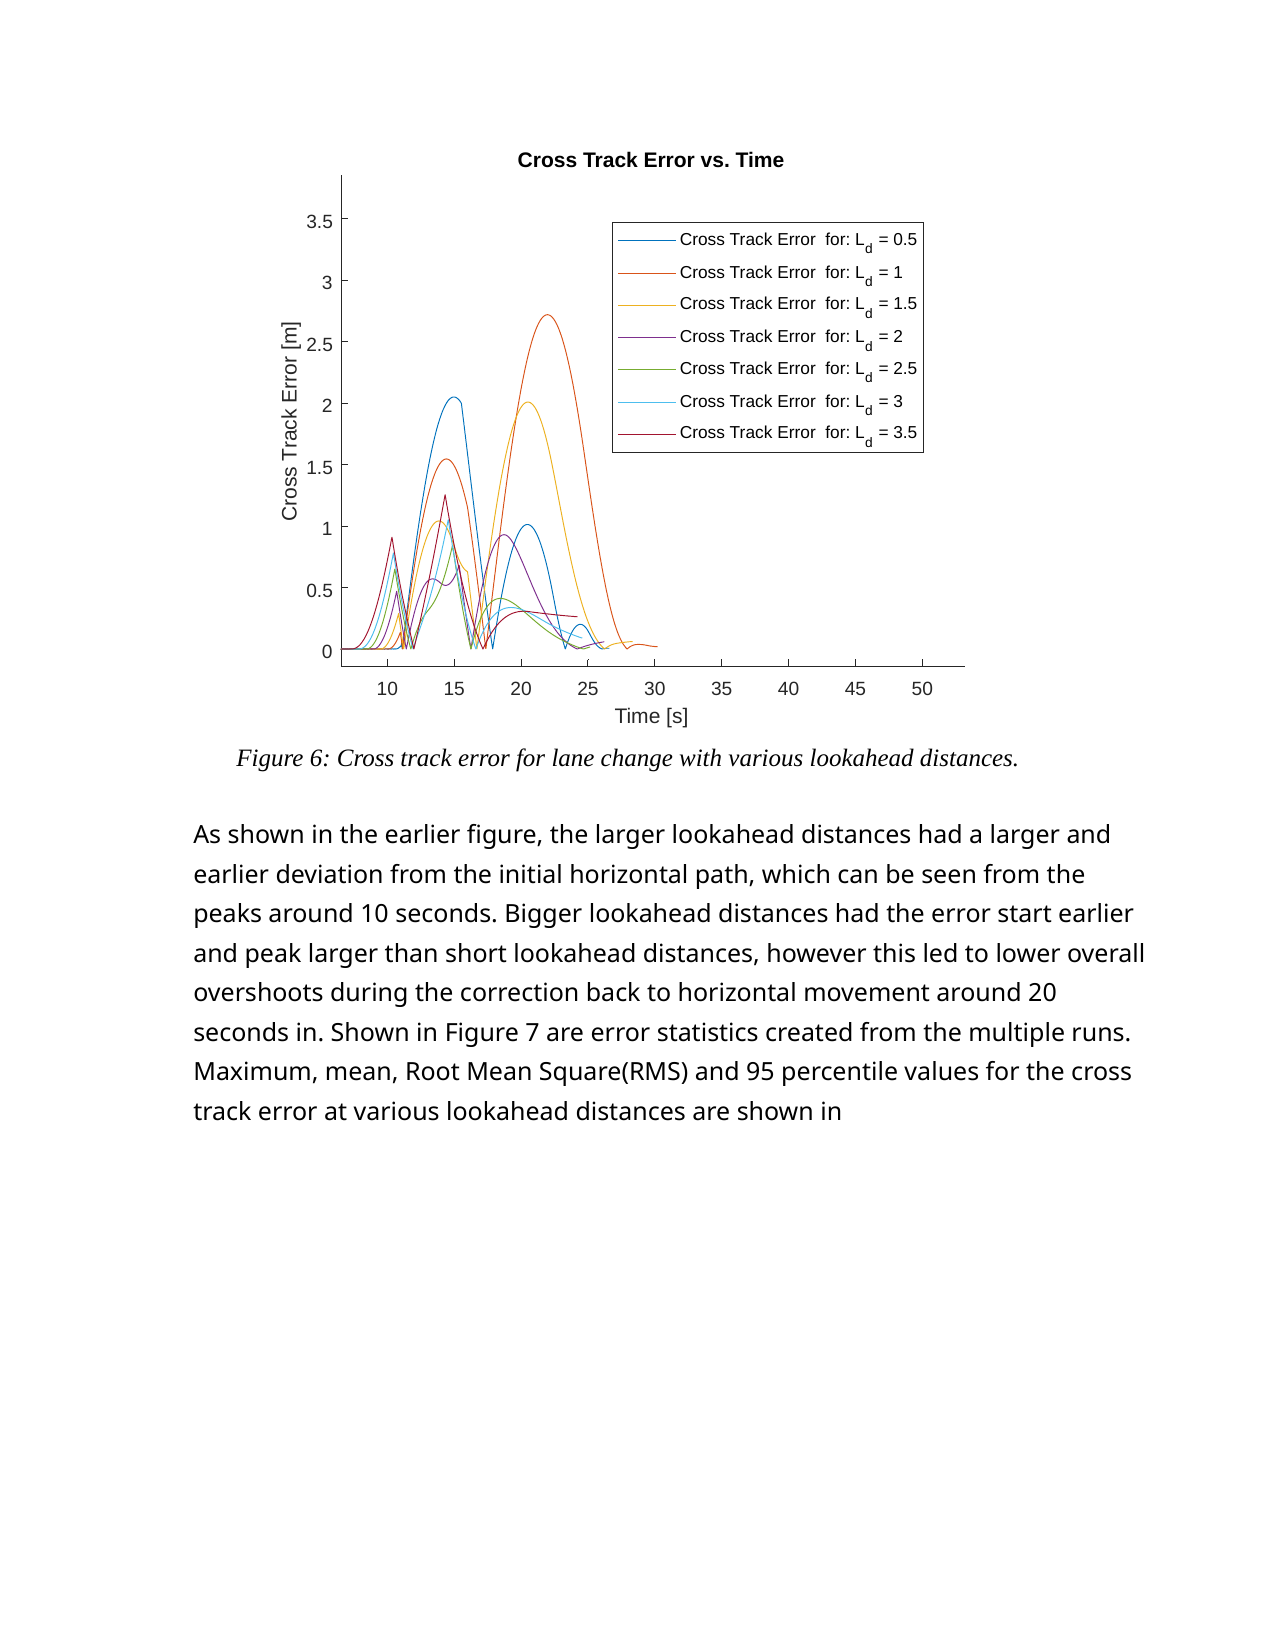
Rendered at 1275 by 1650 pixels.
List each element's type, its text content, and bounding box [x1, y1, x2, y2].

text Figure 6: Cross track error for lane change with various lookahead distances. [236, 131, 1039, 772]
list As shown in the earlier figure, the larger lookahead distances had a larger and earlier deviation from the initial horizontal path, which can be seen from the peaks around 10 seconds. Bigger lookahead distances had the error start earlier and peak larger than short lookahead distances, however this led to lower overall overshoots during the correction back to horizontal movement around 20 seconds in. Shown in Figure 7 are error statistics created from the multiple runs. Maximum, mean, Root Mean Square(RMS) and 95 percentile values for the cross track error at various lookahead distances are shown in [156, 817, 1157, 1127]
